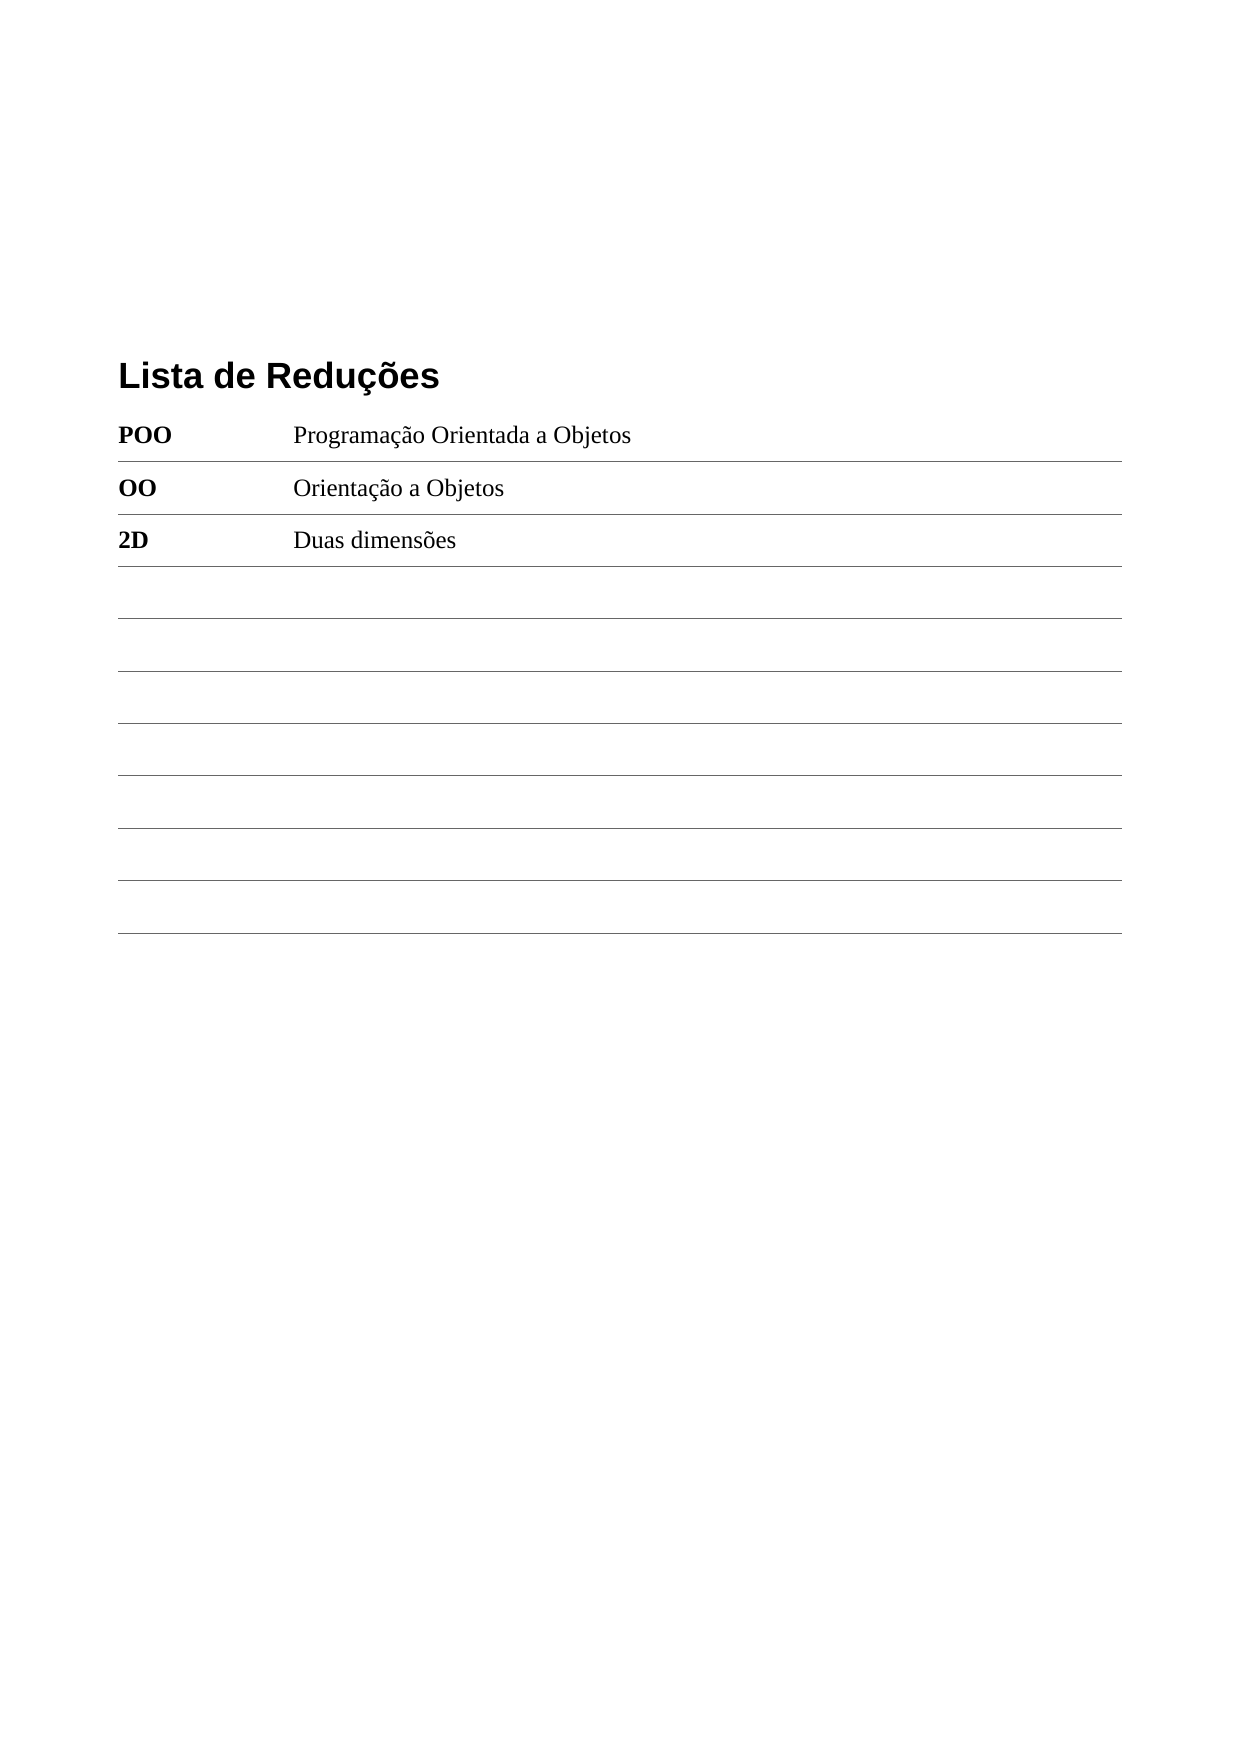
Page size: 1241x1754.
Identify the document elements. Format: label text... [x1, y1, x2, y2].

table_cell [293, 567, 1122, 618]
table_cell [118, 776, 293, 828]
table_cell [118, 829, 293, 880]
table_cell [118, 567, 293, 618]
table_cell [118, 724, 293, 775]
table_cell [293, 881, 1122, 933]
table_header POO [118, 409, 293, 461]
table_cell [293, 672, 1122, 723]
table_cell Orientação a Objetos [293, 462, 1122, 513]
table_cell 2D [118, 515, 293, 566]
table_cell [293, 829, 1122, 880]
table_cell [118, 881, 293, 933]
table_cell [293, 776, 1122, 828]
table_cell [293, 724, 1122, 775]
table_cell [118, 672, 293, 723]
table_cell OO [118, 462, 293, 513]
subtitle Lista de Reduções [118, 354, 1122, 396]
table_cell [118, 619, 293, 671]
table_cell [293, 619, 1122, 671]
table_cell Duas dimensões [293, 515, 1122, 566]
table_header Programação Orientada a Objetos [293, 409, 1122, 461]
